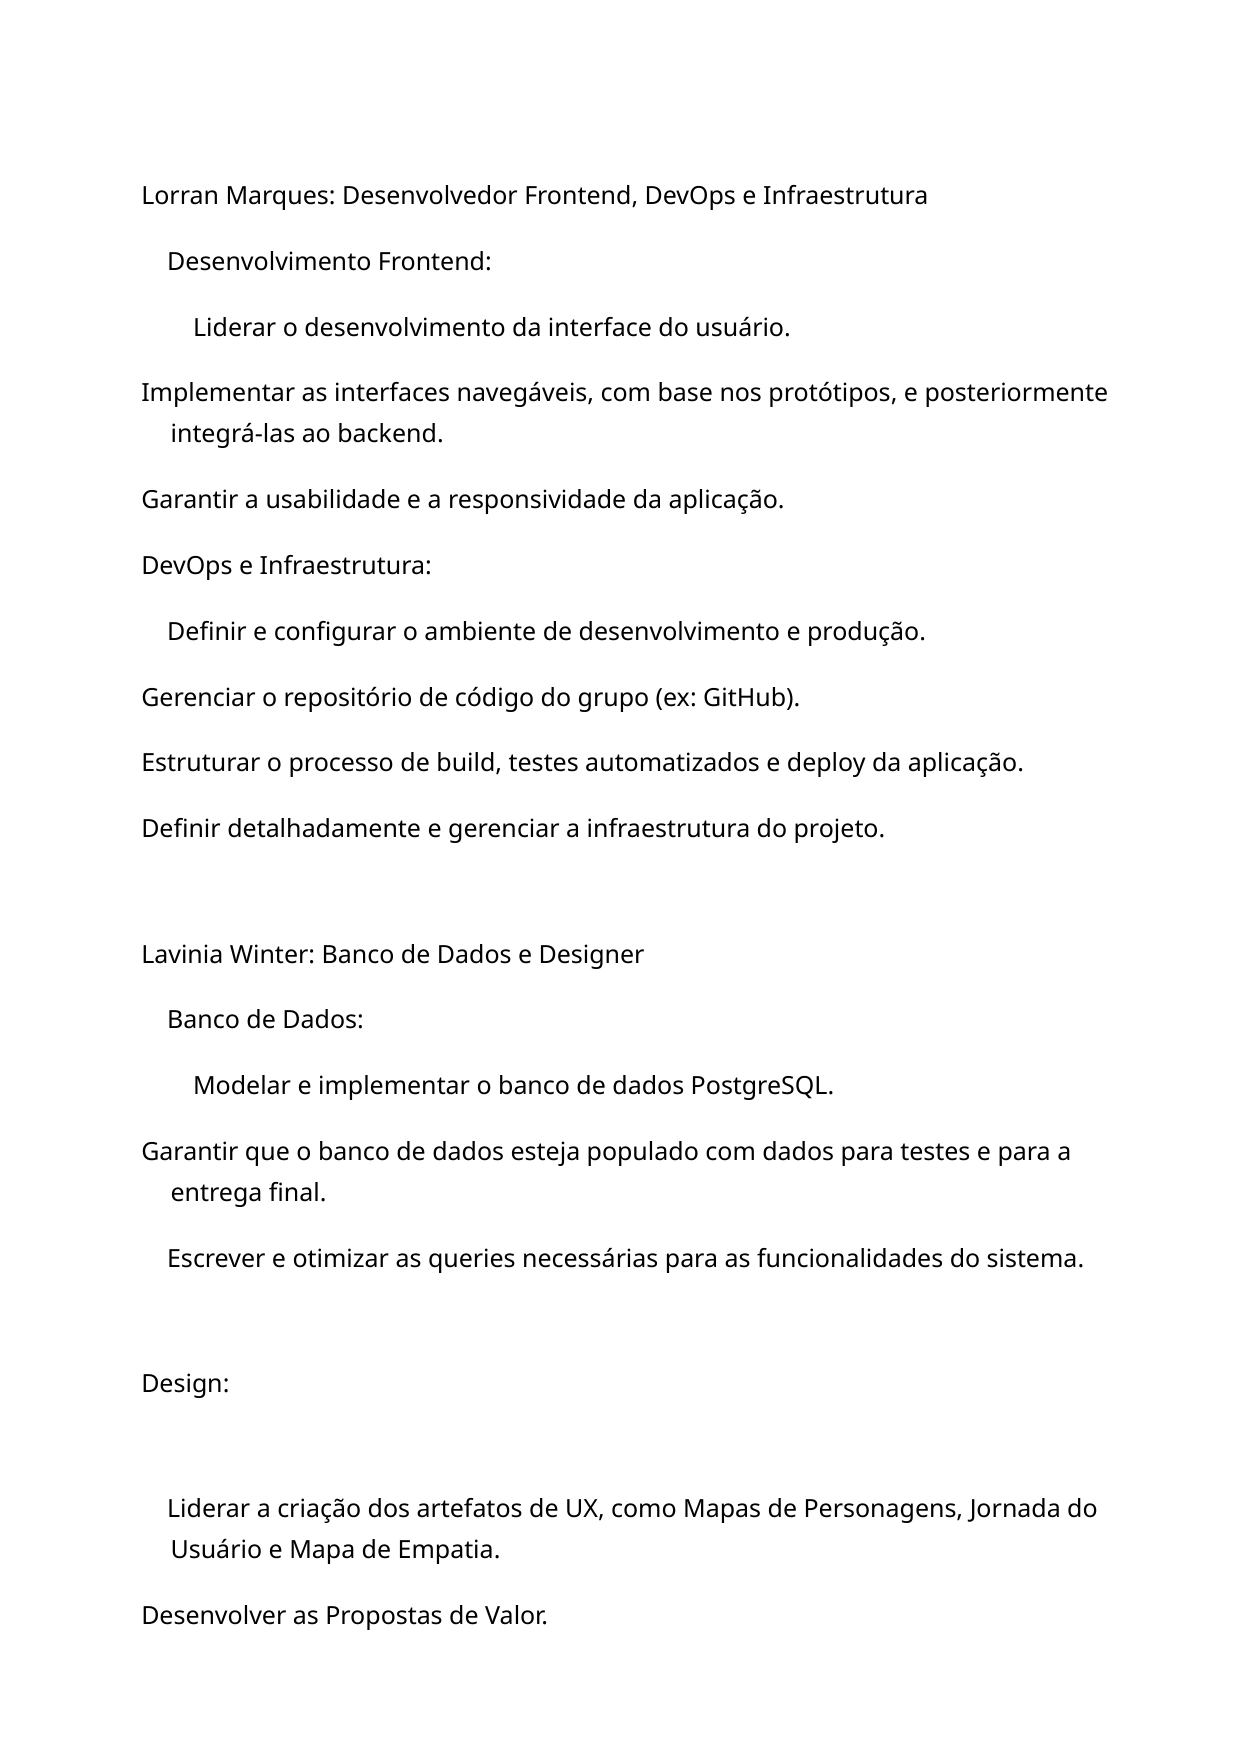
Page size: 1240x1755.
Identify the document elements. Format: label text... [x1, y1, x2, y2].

list Desenvolver as Propostas de Valor. [141, 1598, 1121, 1632]
list Liderar a criação dos artefatos de UX, como Mapas de Personagens, Jornada do Usuário e Mapa de Empatia. [141, 1491, 1121, 1566]
list Estruturar o processo de build, testes automatizados e deploy da aplicação. [141, 745, 1121, 779]
list Liderar o desenvolvimento da interface do usuário. [141, 309, 1121, 343]
list Banco de Dados: [141, 1002, 1121, 1036]
list Garantir a usabilidade e a responsividade da aplicação. [141, 482, 1121, 516]
list Definir e configurar o ambiente de desenvolvimento e produção. [141, 613, 1121, 647]
list Garantir que o banco de dados esteja populado com dados para testes e para a entrega final. [141, 1134, 1121, 1209]
list Escrever e otimizar as queries necessárias para as funcionalidades do sistema. [141, 1240, 1121, 1274]
list Lorran Marques: Desenvolvedor Frontend, DevOps e Infraestrutura [141, 178, 1121, 212]
list Gerenciar o repositório de código do grupo (ex: GitHub). [141, 679, 1121, 713]
list Design: [141, 1366, 1121, 1400]
list Desenvolvimento Frontend: [141, 243, 1121, 277]
list Definir detalhadamente e gerenciar a infraestrutura do projeto. [141, 811, 1121, 845]
list Lavinia Winter: Banco de Dados e Designer [141, 936, 1121, 970]
list DevOps e Infraestrutura: [141, 548, 1121, 582]
list Modelar e implementar o banco de dados PostgreSQL. [141, 1068, 1121, 1102]
list Implementar as interfaces navegáveis, com base nos protótipos, e posteriormente integrá-las ao backend. [141, 375, 1121, 450]
